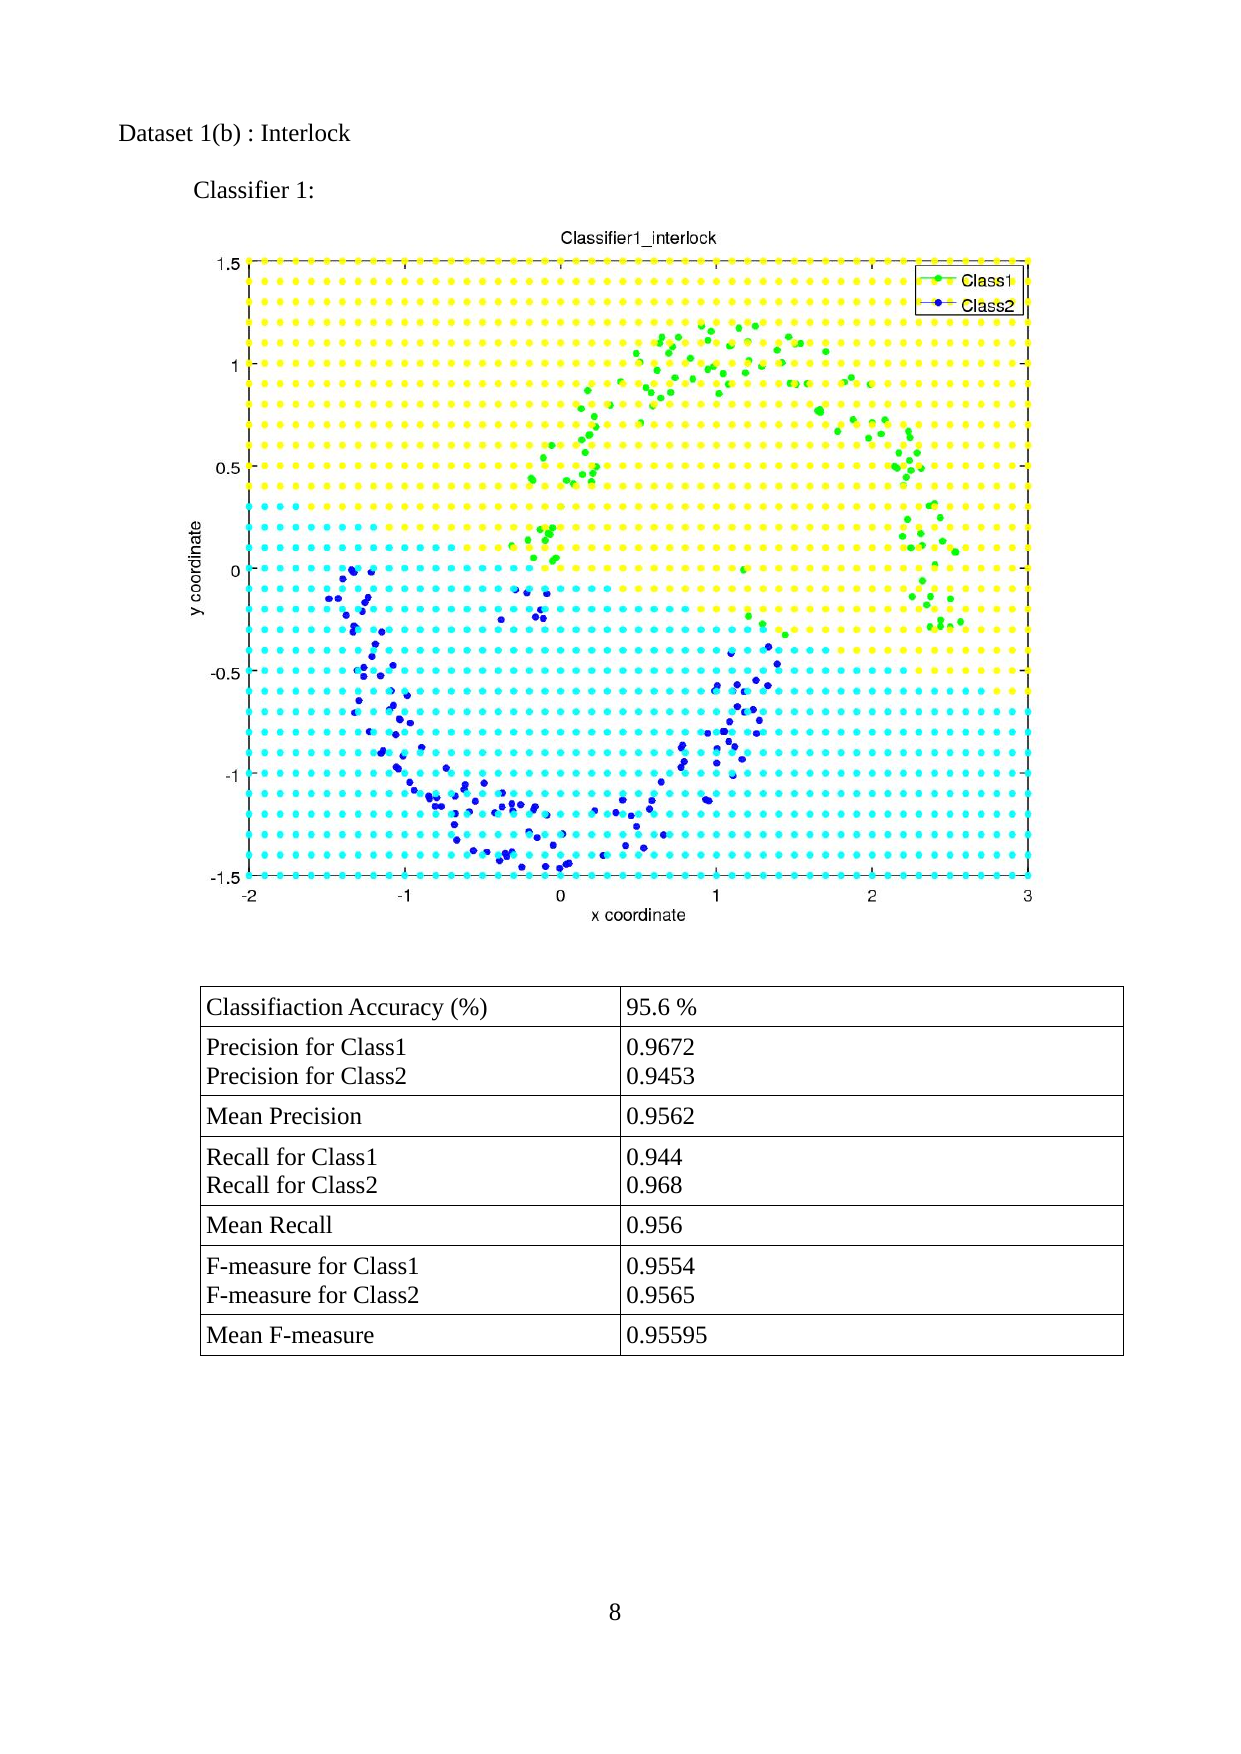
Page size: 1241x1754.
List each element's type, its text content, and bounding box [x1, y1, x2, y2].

text Classifier 1: [118, 176, 1122, 204]
table_cell 0.95595 [621, 1315, 1123, 1354]
table_cell 0.9562 [621, 1096, 1123, 1136]
table_header Classifiaction Accuracy (%) [201, 987, 620, 1026]
table_cell 0.944 0.968 [621, 1137, 1123, 1205]
table_cell Mean F-measure [201, 1315, 620, 1354]
table_cell Mean Precision [201, 1096, 620, 1136]
table_cell 0.9554 0.9565 [621, 1246, 1123, 1314]
table_cell Recall for Class1 Recall for Class2 [201, 1137, 620, 1205]
table_header 95.6 % [621, 987, 1123, 1026]
picture [118, 204, 1123, 958]
table_cell 0.956 [621, 1206, 1123, 1245]
table_cell F-measure for Class1 F-measure for Class2 [201, 1246, 620, 1314]
text Dataset 1(b) : Interlock [118, 118, 1122, 147]
table_cell Precision for Class1 Precision for Class2 [201, 1027, 620, 1095]
table_cell Mean Recall [201, 1206, 620, 1245]
table_cell 0.9672 0.9453 [621, 1027, 1123, 1095]
